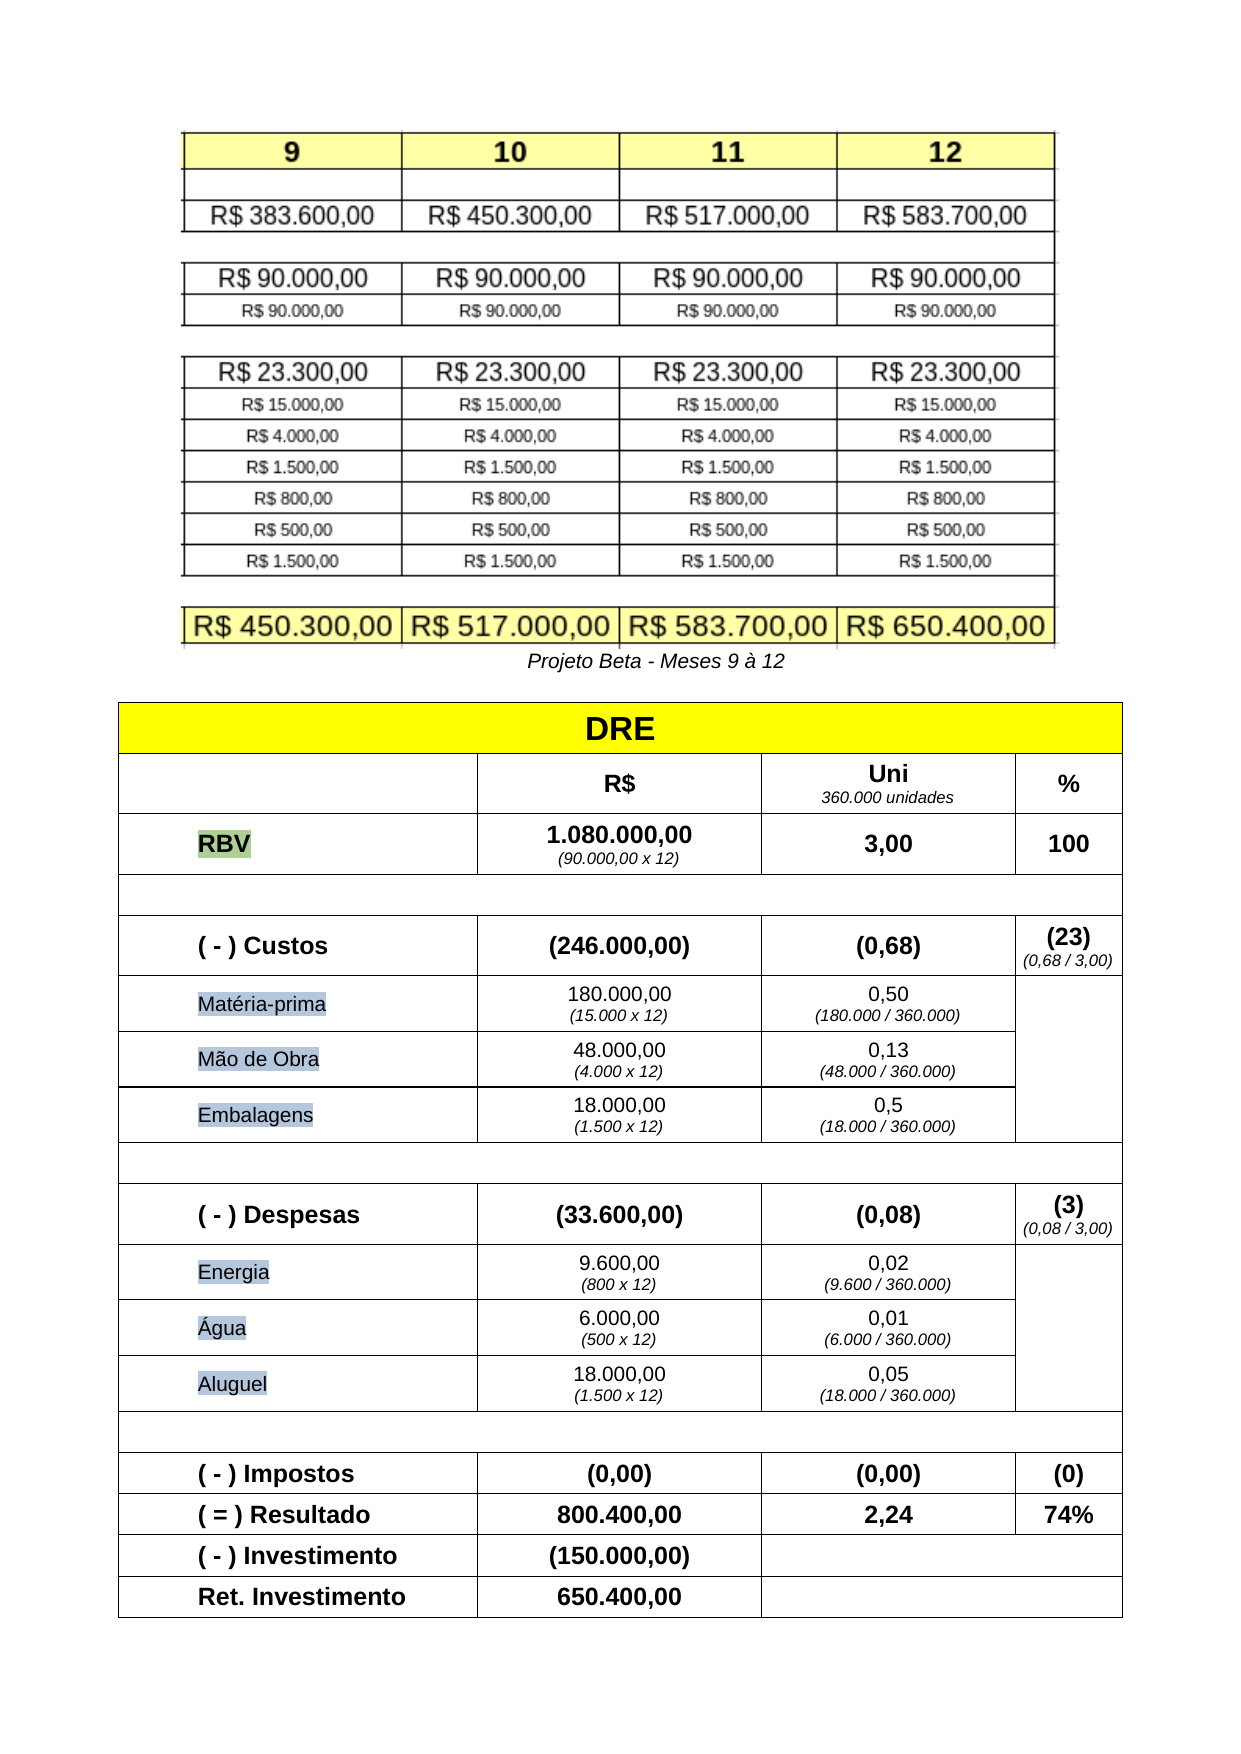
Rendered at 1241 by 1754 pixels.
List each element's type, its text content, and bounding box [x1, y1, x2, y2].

table_cell Uni 360.000 unidades [762, 754, 1015, 813]
picture [180, 130, 1060, 649]
table_cell 180.000,00 (15.000 x 12) [478, 976, 761, 1031]
table_cell R$ [478, 754, 761, 813]
table_cell 0,13 (48.000 / 360.000) [762, 1032, 1015, 1086]
table_header DRE [119, 703, 1122, 753]
table_cell [1016, 976, 1122, 1142]
table_cell (3) (0,08 / 3,00) [1016, 1184, 1122, 1244]
table_cell (0) [1016, 1453, 1122, 1493]
table_cell [119, 754, 477, 813]
table_cell 0,01 (6.000 / 360.000) [762, 1300, 1015, 1355]
table_cell ( - ) Investimento [119, 1535, 477, 1576]
table_cell Embalagens [119, 1088, 477, 1142]
table_cell RBV [119, 814, 477, 873]
table_cell 0,05 (18.000 / 360.000) [762, 1356, 1015, 1411]
table_cell Aluguel [119, 1356, 477, 1411]
table_cell 100 [1016, 814, 1122, 873]
table_cell ( - ) Impostos [119, 1453, 477, 1493]
table_cell 18.000,00 (1.500 x 12) [478, 1356, 761, 1411]
table_cell 650.400,00 [478, 1577, 761, 1617]
table_cell [119, 875, 1122, 915]
table_cell [1016, 1245, 1122, 1411]
table_cell [119, 1143, 1122, 1183]
table_cell 1.080.000,00 (90.000,00 x 12) [478, 814, 761, 873]
table_cell Água [119, 1300, 477, 1355]
table_cell (0,00) [762, 1453, 1015, 1493]
table_cell (0,08) [762, 1184, 1015, 1244]
table_cell 3,00 [762, 814, 1015, 873]
table_cell 74% [1016, 1494, 1122, 1534]
table_cell Mão de Obra [119, 1032, 477, 1086]
table_cell ( - ) Despesas [119, 1184, 477, 1244]
table_cell Energia [119, 1245, 477, 1299]
table_cell 0,50 (180.000 / 360.000) [762, 976, 1015, 1031]
table_cell (33.600,00) [478, 1184, 761, 1244]
table_cell [762, 1535, 1122, 1576]
table_cell [119, 1412, 1122, 1452]
table_cell [762, 1577, 1122, 1617]
table_cell 0,5 (18.000 / 360.000) [762, 1088, 1015, 1142]
table_cell (23) (0,68 / 3,00) [1016, 916, 1122, 975]
table_cell (0,00) [478, 1453, 761, 1493]
table_cell (246.000,00) [478, 916, 761, 975]
table_cell 2,24 [762, 1494, 1015, 1534]
table_cell (0,68) [762, 916, 1015, 975]
table_cell (150.000,00) [478, 1535, 761, 1576]
table_cell Matéria-prima [119, 976, 477, 1031]
table_cell 18.000,00 (1.500 x 12) [478, 1088, 761, 1142]
table_cell 6.000,00 (500 x 12) [478, 1300, 761, 1355]
table_cell 0,02 (9.600 / 360.000) [762, 1245, 1015, 1299]
table_cell 48.000,00 (4.000 x 12) [478, 1032, 761, 1086]
table_cell 800.400,00 [478, 1494, 761, 1534]
table_cell ( - ) Custos [119, 916, 477, 975]
table_cell 9.600,00 (800 x 12) [478, 1245, 761, 1299]
table_cell Ret. Investimento [119, 1577, 477, 1617]
table_cell ( = ) Resultado [119, 1494, 477, 1534]
text Projeto Beta - Meses 9 à 12 [181, 649, 1059, 673]
table_cell % [1016, 754, 1122, 813]
